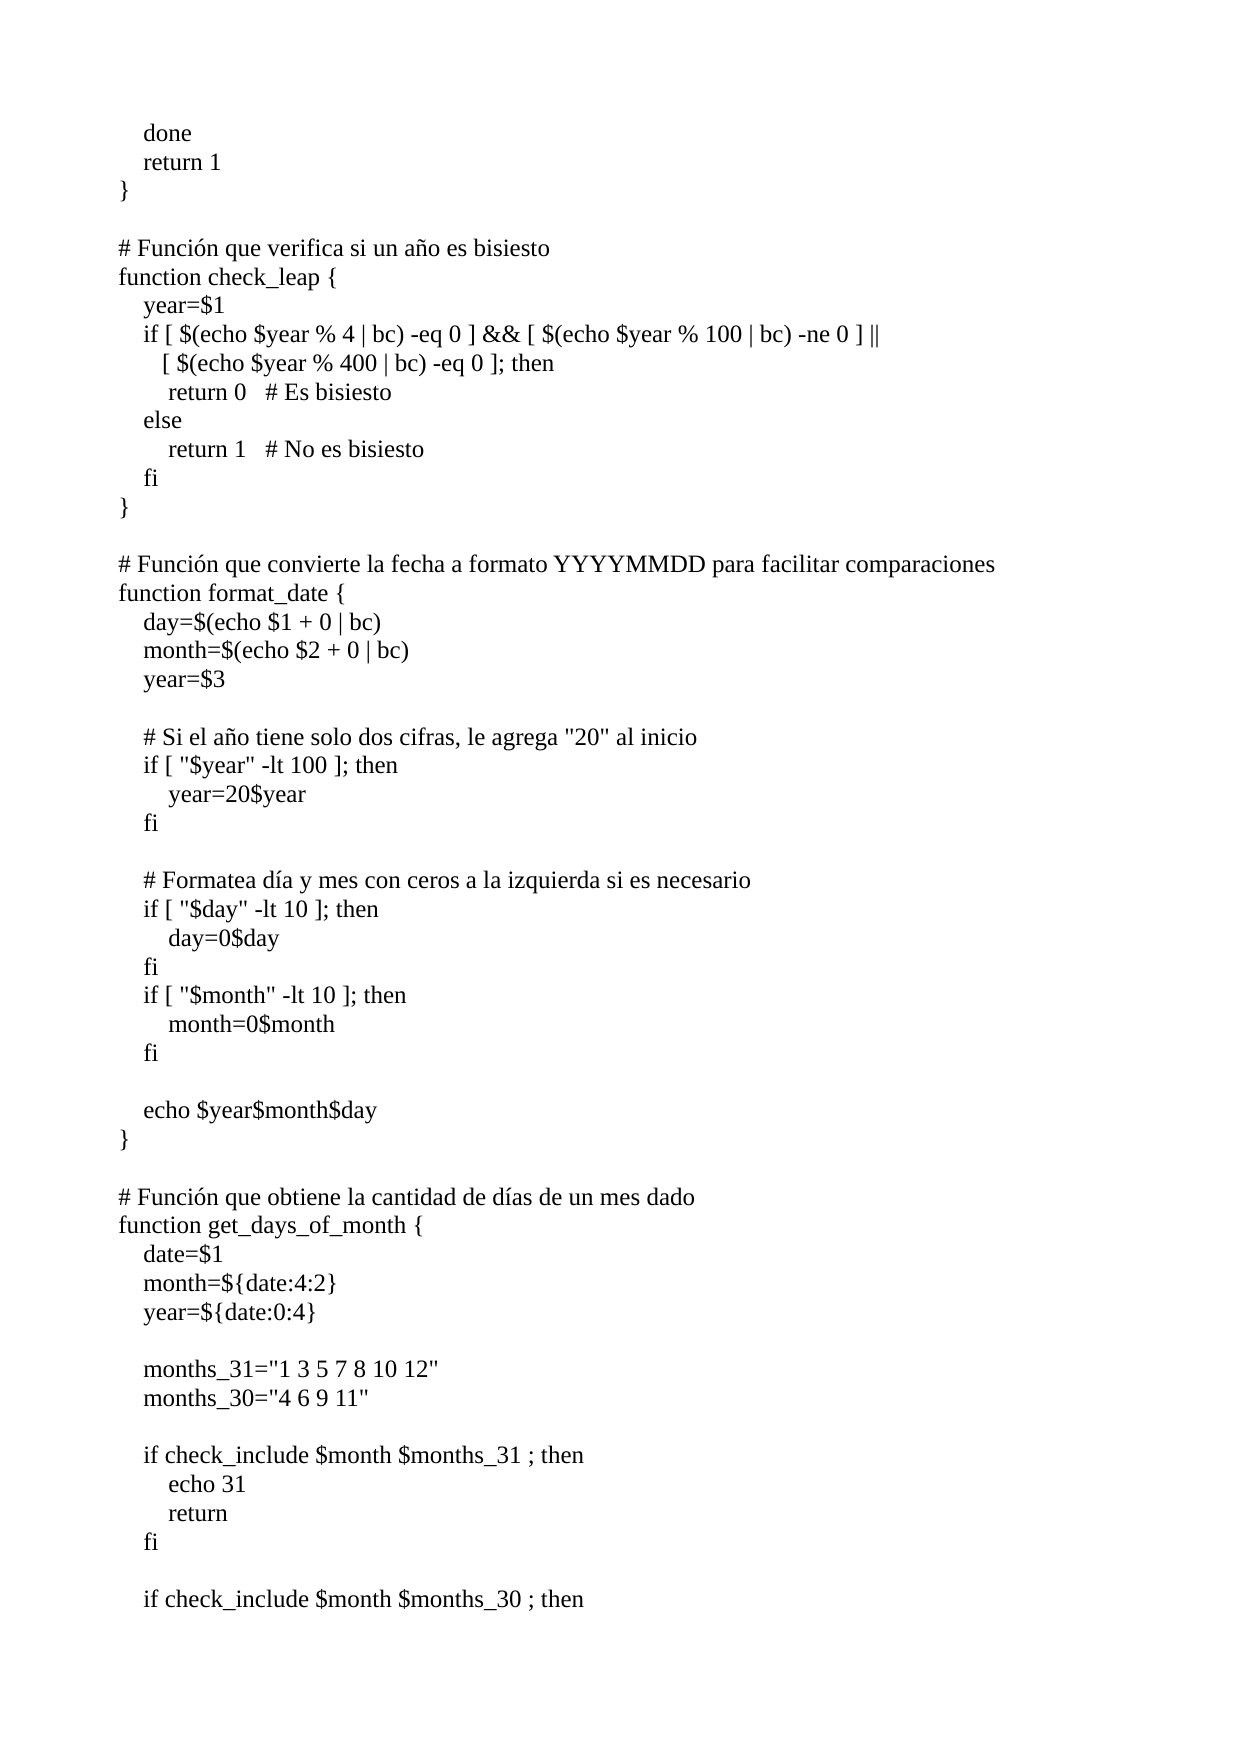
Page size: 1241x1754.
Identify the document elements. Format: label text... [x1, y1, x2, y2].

text if [ "$day" -lt 10 ]; then [118, 894, 1122, 923]
text # Función que obtiene la cantidad de días de un mes dado [118, 1182, 1122, 1211]
text if [ "$year" -lt 100 ]; then [118, 751, 1122, 779]
text month=0$month [118, 1009, 1122, 1038]
text # Si el año tiene solo dos cifras, le agrega "20" al inicio [118, 722, 1122, 751]
text date=$1 [118, 1239, 1122, 1268]
text return [118, 1498, 1122, 1527]
text fi [118, 808, 1122, 837]
text return 1 # No es bisiesto [118, 434, 1122, 463]
text fi [118, 952, 1122, 981]
text function check_leap { [118, 262, 1122, 291]
text echo $year$month$day [118, 1096, 1122, 1124]
text function format_date { [118, 578, 1122, 607]
text year=$3 [118, 664, 1122, 693]
text months_31="1 3 5 7 8 10 12" [118, 1354, 1122, 1383]
text [ $(echo $year % 400 | bc) -eq 0 ]; then [118, 348, 1122, 377]
text } [118, 492, 1122, 521]
text if [ "$month" -lt 10 ]; then [118, 981, 1122, 1009]
text month=$(echo $2 + 0 | bc) [118, 636, 1122, 664]
text done [118, 118, 1122, 147]
text fi [118, 1527, 1122, 1556]
text return 1 [118, 147, 1122, 176]
text year=20$year [118, 779, 1122, 808]
text months_30="4 6 9 11" [118, 1383, 1122, 1412]
text # Función que verifica si un año es bisiesto [118, 233, 1122, 262]
text day=0$day [118, 923, 1122, 952]
text } [118, 1124, 1122, 1153]
text fi [118, 463, 1122, 492]
text fi [118, 1038, 1122, 1067]
text # Formatea día y mes con ceros a la izquierda si es necesario [118, 866, 1122, 894]
text else [118, 406, 1122, 434]
text # Función que convierte la fecha a formato YYYYMMDD para facilitar comparaciones [118, 549, 1122, 578]
text return 0 # Es bisiesto [118, 377, 1122, 406]
text if check_include $month $months_30 ; then [118, 1584, 1122, 1613]
text function get_days_of_month { [118, 1211, 1122, 1239]
text } [118, 176, 1122, 204]
text if check_include $month $months_31 ; then [118, 1441, 1122, 1469]
text month=${date:4:2} [118, 1268, 1122, 1297]
text year=$1 [118, 291, 1122, 319]
text echo 31 [118, 1469, 1122, 1498]
text day=$(echo $1 + 0 | bc) [118, 607, 1122, 636]
text year=${date:0:4} [118, 1297, 1122, 1326]
text if [ $(echo $year % 4 | bc) -eq 0 ] && [ $(echo $year % 100 | bc) -ne 0 ] || [118, 319, 1122, 348]
